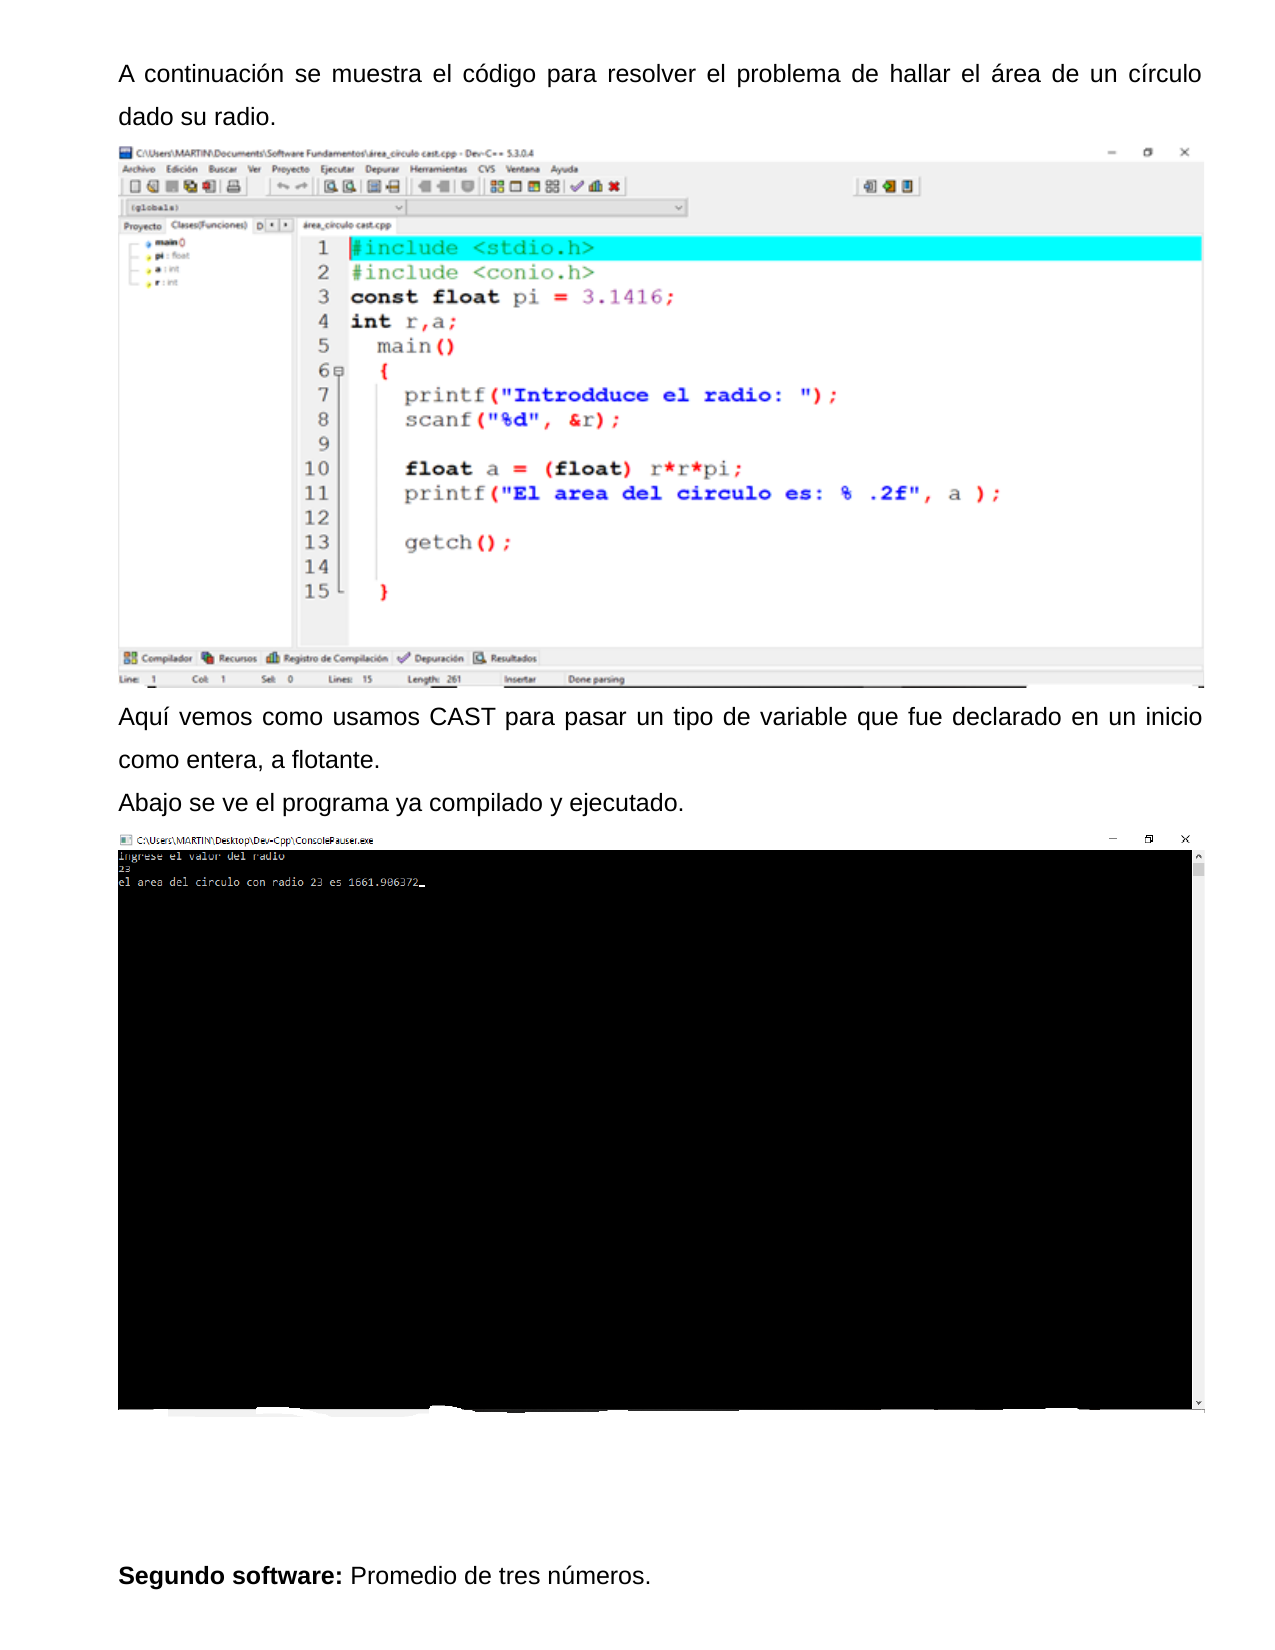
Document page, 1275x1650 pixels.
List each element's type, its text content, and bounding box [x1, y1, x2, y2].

text Segundo software: Promedio de tres números. [118, 1561, 1205, 1589]
text Aquí vemos como usamos CAST para pasar un tipo de variable que fue declarado en un inicio como entera, a flotante. [118, 702, 1205, 774]
text Abajo se ve el programa ya compilado y ejecutado. [118, 788, 1205, 817]
text A continuación se muestra el código para resolver el problema de hallar el área de un círculo dado su radio. [118, 59, 1205, 131]
